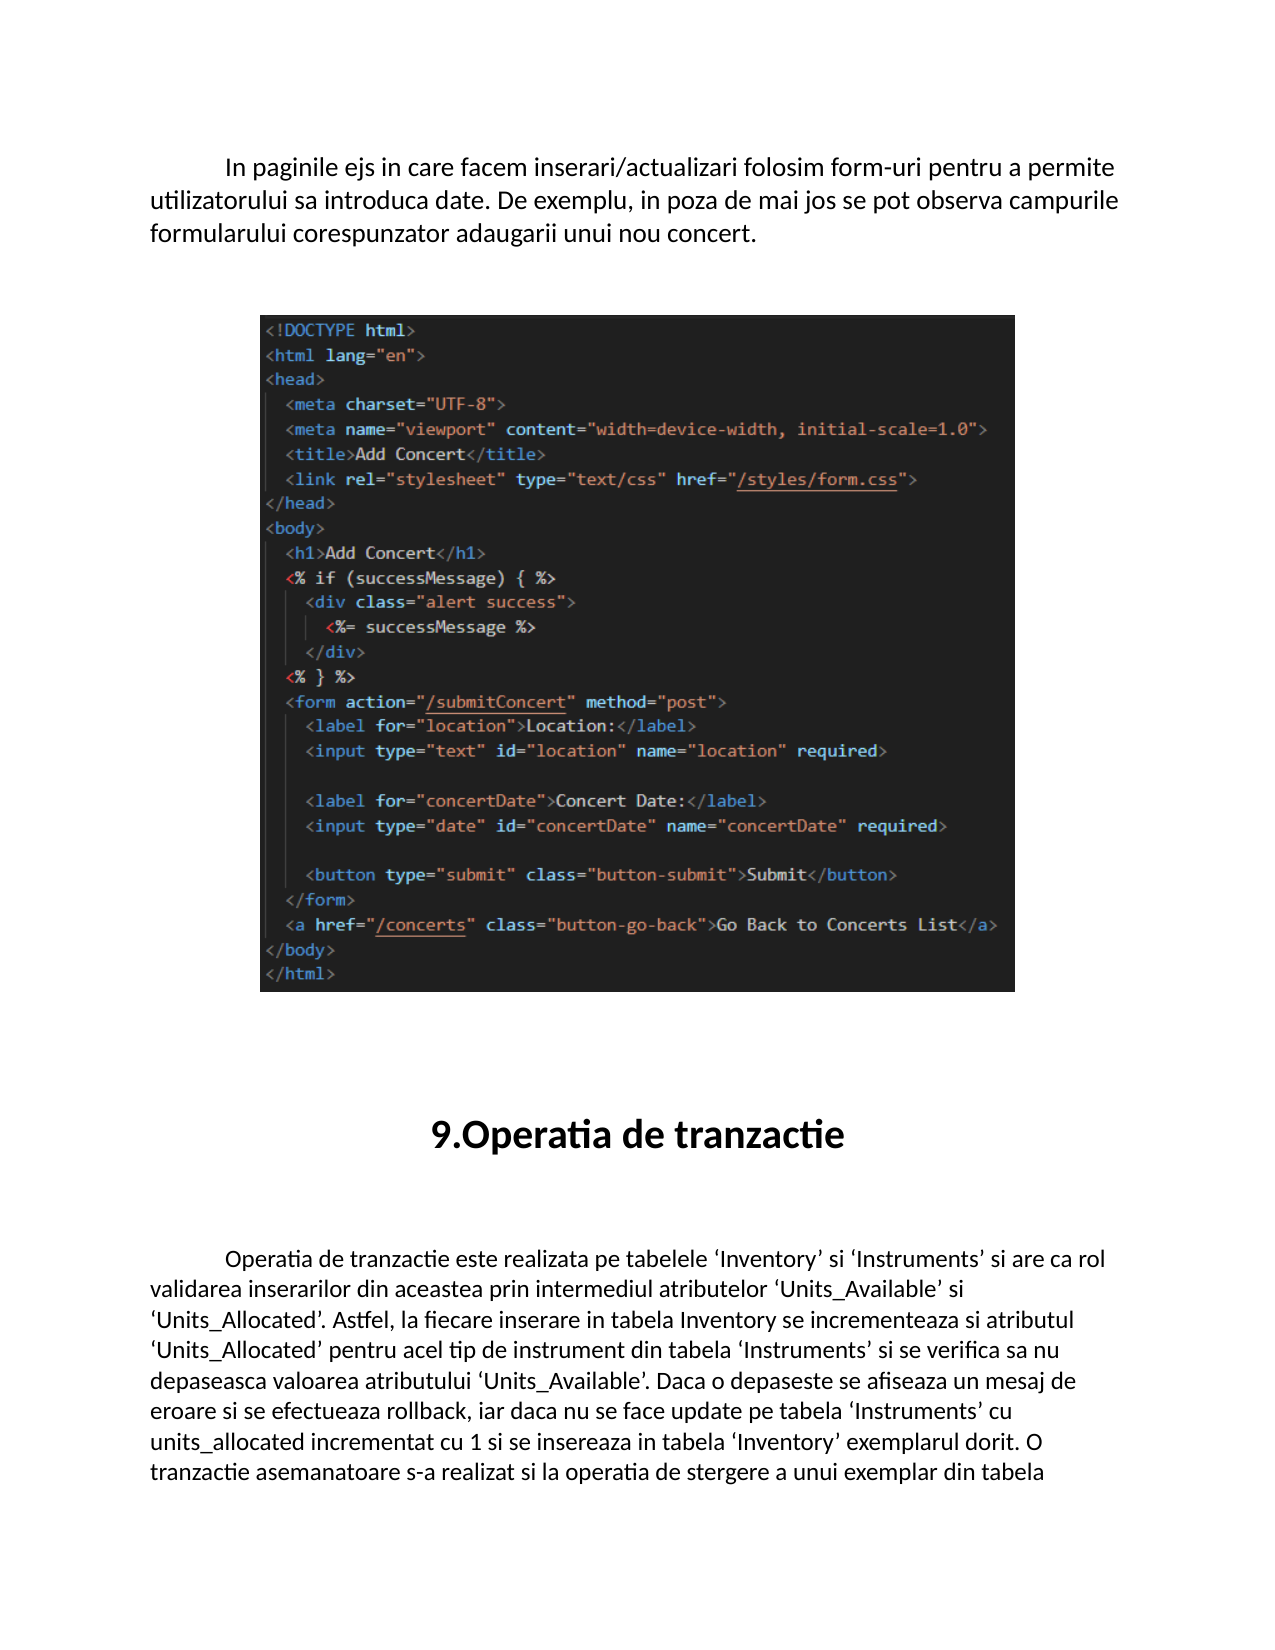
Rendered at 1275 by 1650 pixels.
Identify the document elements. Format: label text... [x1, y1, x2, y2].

text In paginile ejs in care facem inserari/actualizari folosim form-uri pentru a permite utilizatorului sa introduca date. De exemplu, in poza de mai jos se pot observa campurile formularului corespunzator adaugarii unui nou concert. [150, 150, 1125, 249]
text Operatia de tranzactie este realizata pe tabelele ‘Inventory’ si ‘Instruments’ si are ca rol validarea inserarilor din aceastea prin intermediul atributelor ‘Units_Available’ si ‘Units_Allocated’. Astfel, la fiecare inserare in tabela Inventory se incrementeaza si atributul ‘Units_Allocated’ pentru acel tip de instrument din tabela ‘Instruments’ si se verifica sa nu depaseasca valoarea atributului ‘Units_Available’. Daca o depaseste se afiseaza un mesaj de eroare si se efectueaza rollback, iar daca nu se face update pe tabela ‘Instruments’ cu units_allocated incrementat cu 1 si se insereaza in tabela ‘Inventory’ exemplarul dorit. O tranzactie asemanatoare s-a realizat si la operatia de stergere a unui exemplar din tabela [150, 1243, 1125, 1487]
text 9.Operatia de tranzactie [150, 1108, 1125, 1158]
